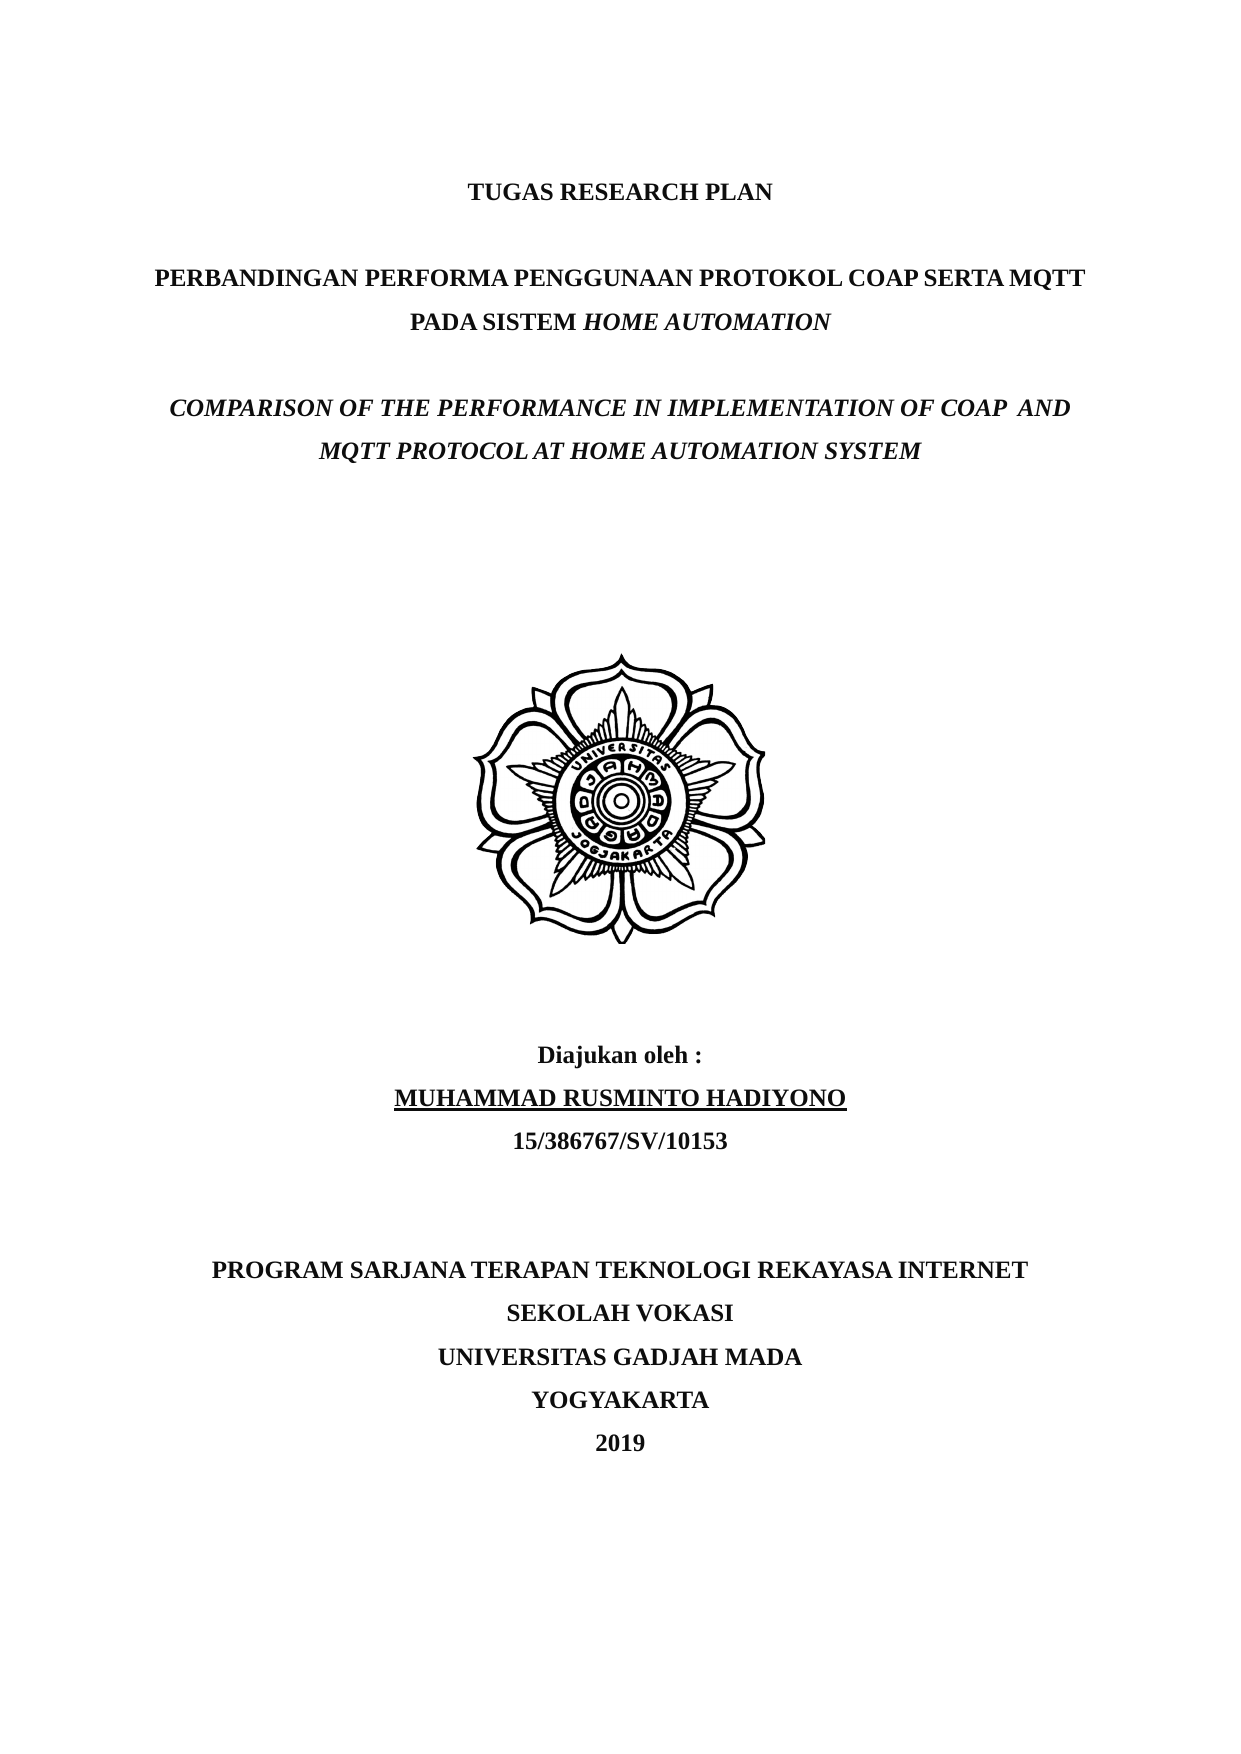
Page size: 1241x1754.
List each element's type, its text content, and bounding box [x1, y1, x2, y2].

text PROGRAM SARJANA TERAPAN TEKNOLOGI REKAYASA INTERNET SEKOLAH VOKASI UNIVERSITAS GADJAH MADA YOGYAKARTA 2019 [148, 1212, 1093, 1457]
picture [472, 655, 768, 948]
text HALAMAN SAMPUL PERBANDINGAN PERFORMA PENGGUNAAN PROTOKOL COAP SERTA MQTT PADA SISTEM HOME AUTOMATION [148, 220, 1093, 335]
text TUGAS RESEARCH PLAN [148, 177, 1093, 206]
text Diajukan oleh : MUHAMMAD RUSMINTO HADIYONO 15/386767/SV/10153 [148, 1040, 1093, 1155]
text COMPARISON OF THE PERFORMANCE IN IMPLEMENTATION OF COAP AND MQTT PROTOCOL AT HOME AUTOMATION SYSTEM [148, 350, 1093, 465]
